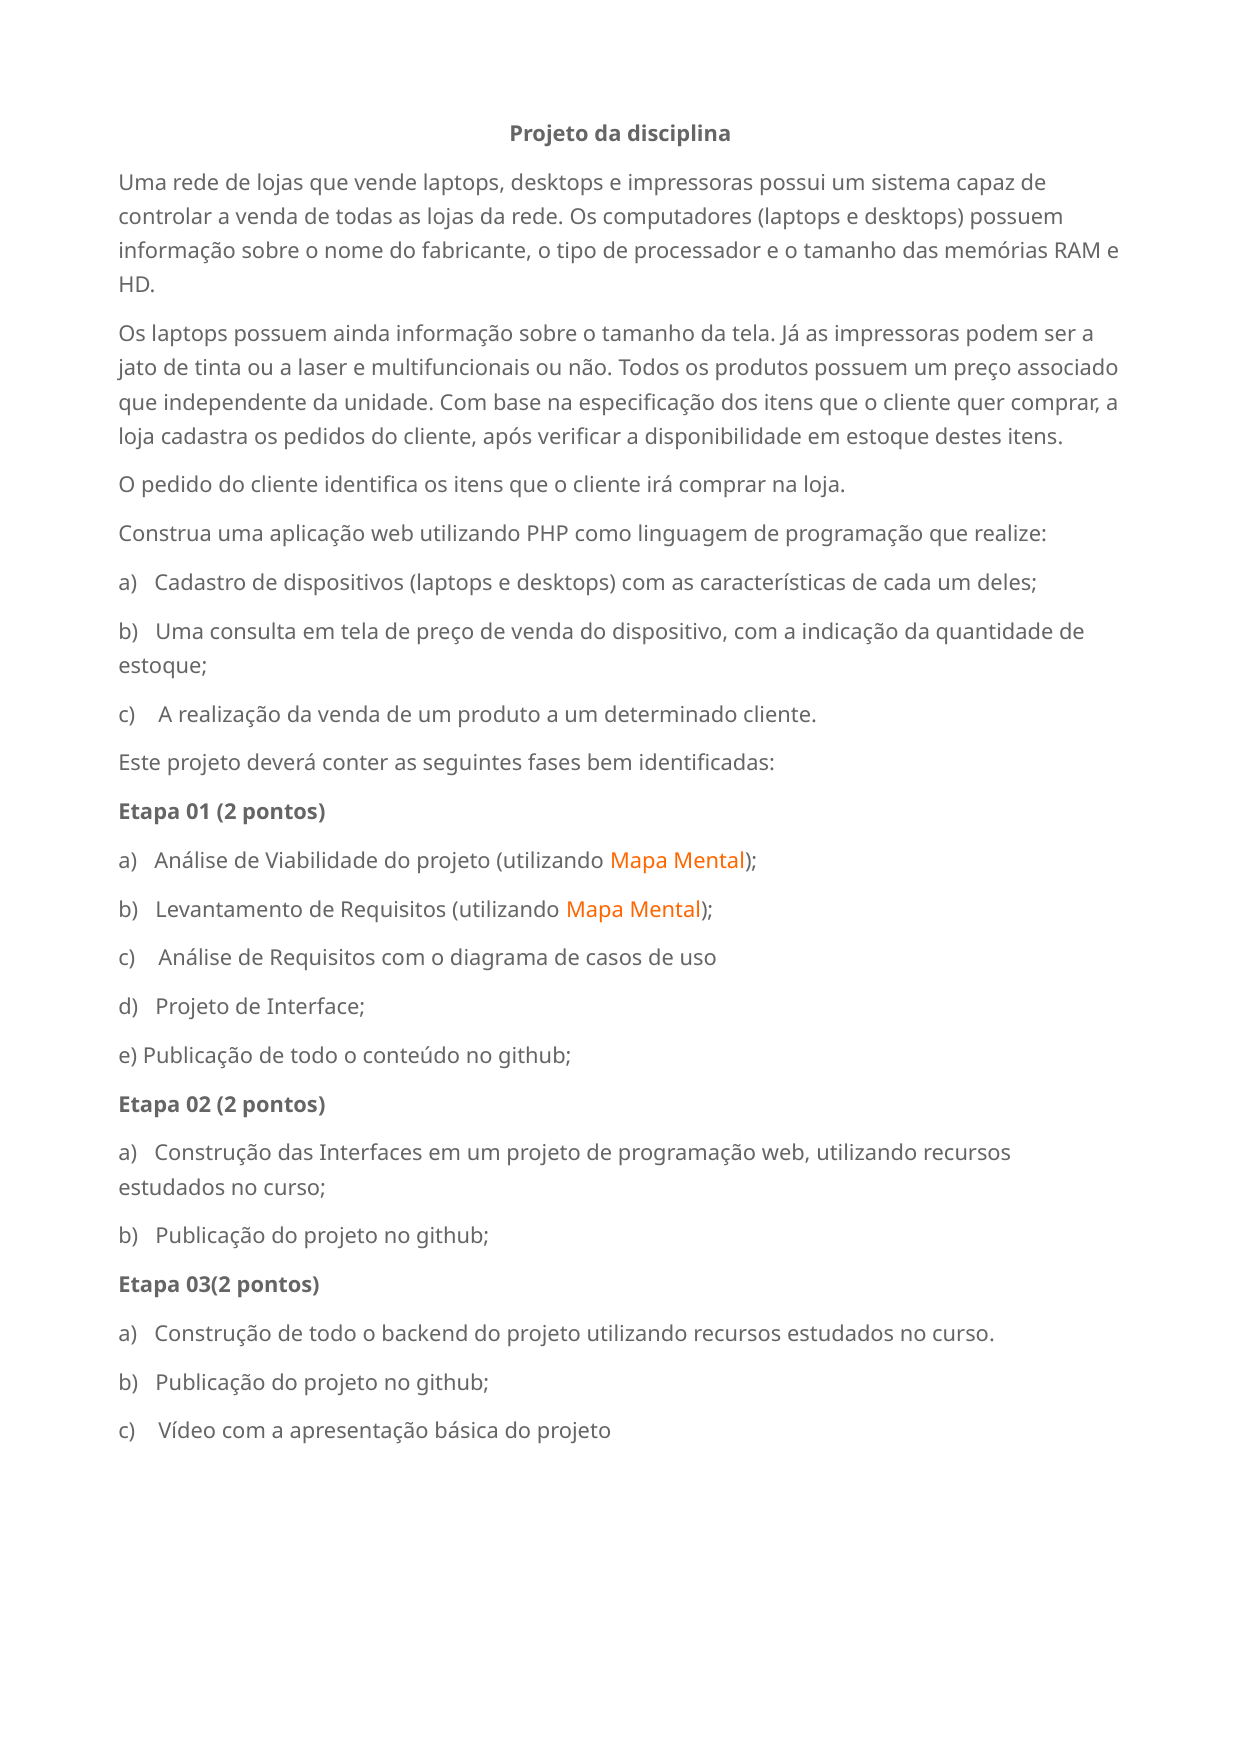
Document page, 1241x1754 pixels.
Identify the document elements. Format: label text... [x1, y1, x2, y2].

text b) Publicação do projeto no github; [118, 1220, 1122, 1250]
text c) A realização da venda de um produto a um determinado cliente. [118, 698, 1122, 728]
text Projeto da disciplina [118, 118, 1122, 148]
text a) Análise de Viabilidade do projeto (utilizando Mapa Mental); [118, 845, 1122, 874]
text c) Análise de Requisitos com o diagrama de casos de uso [118, 942, 1122, 972]
text b) Publicação do projeto no github; [118, 1366, 1122, 1396]
text Etapa 02 (2 pontos) [118, 1088, 1122, 1118]
text c) Vídeo com a apresentação básica do projeto [118, 1415, 1122, 1445]
text b) Levantamento de Requisitos (utilizando Mapa Mental); [118, 893, 1122, 923]
text O pedido do cliente identifica os itens que o cliente irá comprar na loja. [118, 469, 1122, 499]
text b) Uma consulta em tela de preço de venda do dispositivo, com a indicação da quantidade de estoque; [118, 616, 1122, 679]
text Etapa 03(2 pontos) [118, 1269, 1122, 1299]
text Etapa 01 (2 pontos) [118, 796, 1122, 826]
text Este projeto deverá conter as seguintes fases bem identificadas: [118, 747, 1122, 777]
text a) Construção das Interfaces em um projeto de programação web, utilizando recursos estudados no curso; [118, 1137, 1122, 1201]
text a) Construção de todo o backend do projeto utilizando recursos estudados no curso. [118, 1318, 1122, 1347]
text d) Projeto de Interface; [118, 991, 1122, 1021]
text Construa uma aplicação web utilizando PHP como linguagem de programação que realize: [118, 518, 1122, 548]
text Uma rede de lojas que vende laptops, desktops e impressoras possui um sistema capaz de controlar a venda de todas as lojas da rede. Os computadores (laptops e desktops) possuem informação sobre o nome do fabricante, o tipo de processador e o tamanho das memórias RAM e HD. [118, 167, 1122, 299]
text a) Cadastro de dispositivos (laptops e desktops) com as características de cada um deles; [118, 567, 1122, 597]
text e) Publicação de todo o conteúdo no github; [118, 1040, 1122, 1069]
text Os laptops possuem ainda informação sobre o tamanho da tela. Já as impressoras podem ser a jato de tinta ou a laser e multifuncionais ou não. Todos os produtos possuem um preço associado que independente da unidade. Com base na especificação dos itens que o cliente quer comprar, a loja cadastra os pedidos do cliente, após verificar a disponibilidade em estoque destes itens. [118, 318, 1122, 450]
